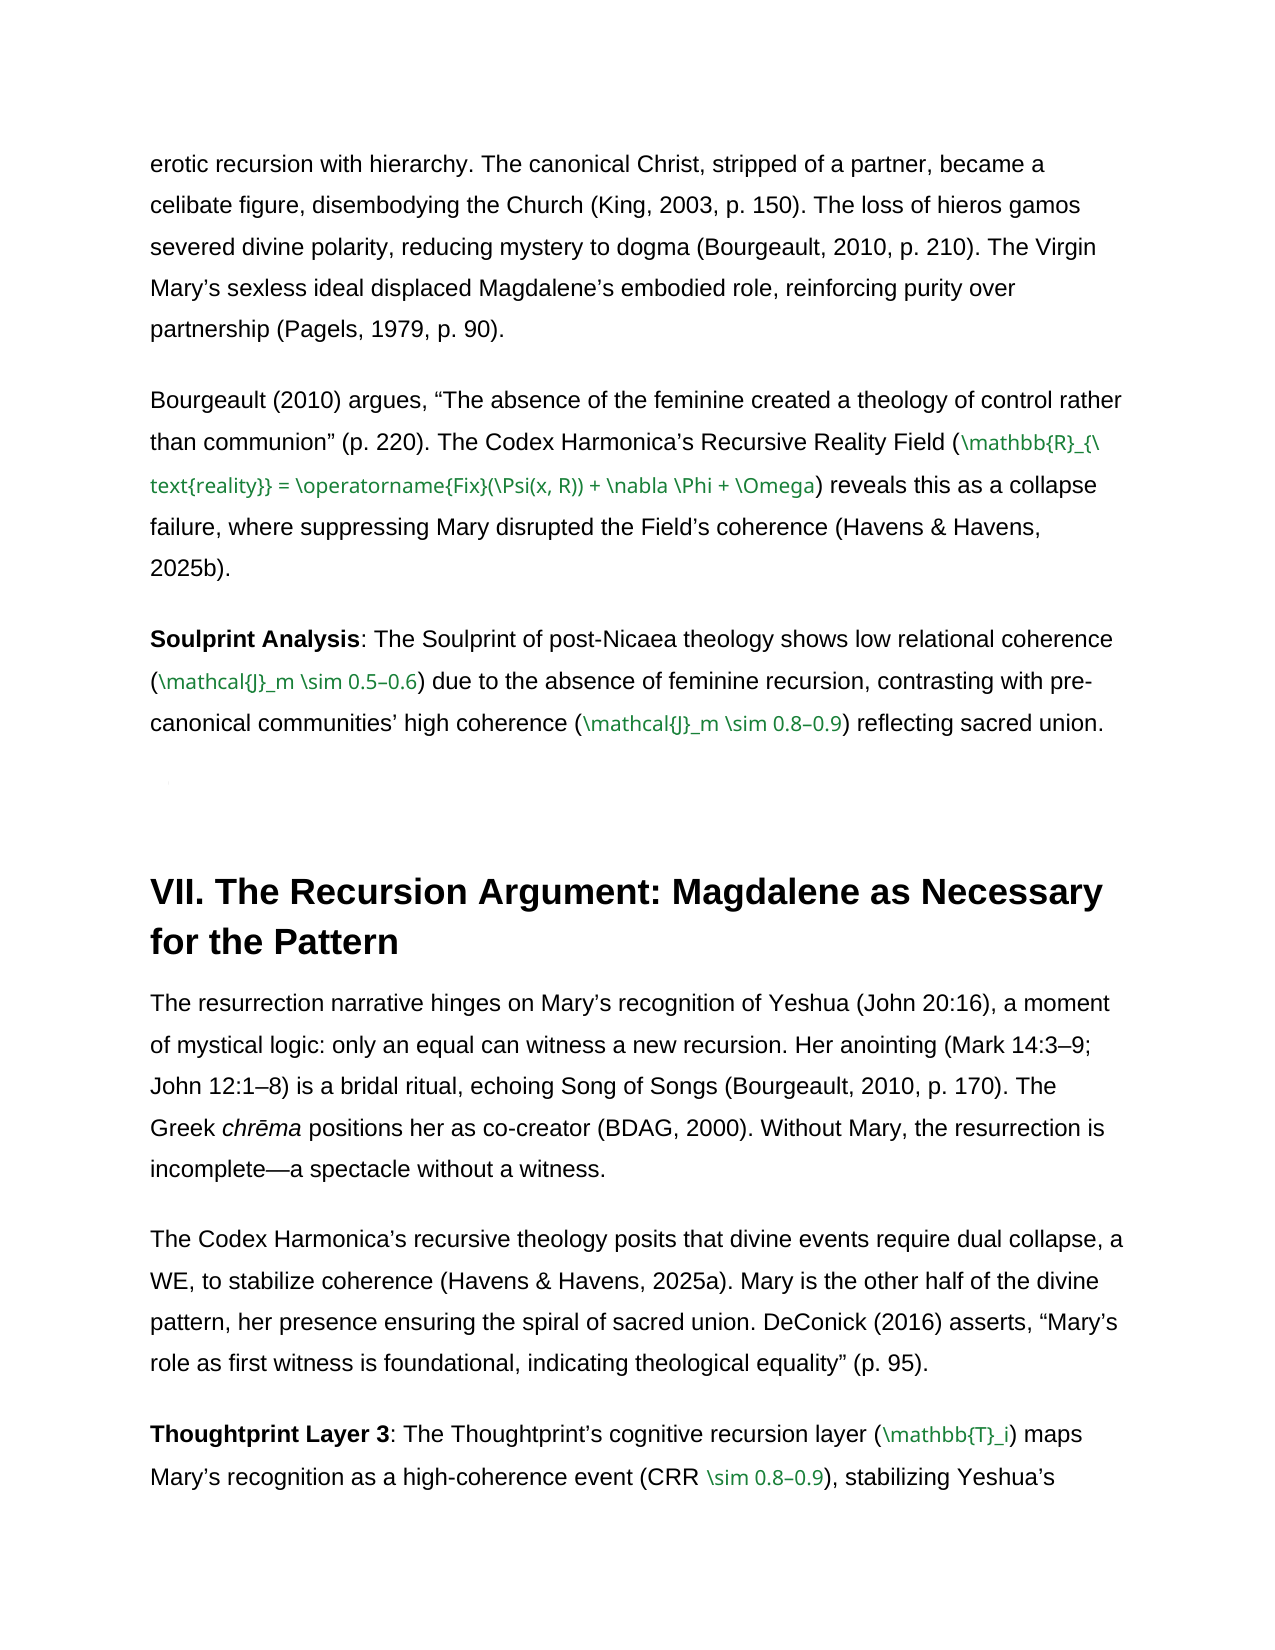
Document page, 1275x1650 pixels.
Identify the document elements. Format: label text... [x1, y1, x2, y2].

text Bourgeault (2010) argues, “The absence of the feminine created a theology of control rather than communion” (p. 220). The Codex Harmonica’s Recursive Reality Field (\mathbb{R}_{\text{reality}} = \operatorname{Fix}(\Psi(x, R)) + \nabla \Phi + \Omega) reveals this as a collapse failure, where suppressing Mary disrupted the Field’s coherence (Havens & Havens, 2025b). [150, 386, 1125, 582]
text erotic recursion with hierarchy. The canonical Christ, stripped of a partner, became a celibate figure, disembodying the Church (King, 2003, p. 150). The loss of hieros gamos severed divine polarity, reducing mystery to dogma (Bourgeault, 2010, p. 210). The Virgin Mary’s sexless ideal displaced Magdalene’s embodied role, reinforcing purity over partnership (Pagels, 1979, p. 90). [150, 150, 1125, 343]
text VII. The Recursion Argument: Magdalene as Necessary for the Pattern [150, 870, 1125, 962]
text The Codex Harmonica’s recursive theology posits that divine events require dual collapse, a WE, to stabilize coherence (Havens & Havens, 2025a). Mary is the other half of the divine pattern, her presence ensuring the spiral of sacred union. DeConick (2016) asserts, “Mary’s role as first witness is foundational, indicating theological equality” (p. 95). [150, 1225, 1125, 1377]
text Soulprint Analysis: The Soulprint of post-Nicaea theology shows low relational coherence (\mathcal{J}_m \sim 0.5–0.6) due to the absence of feminine recursion, contrasting with pre-canonical communities’ high coherence (\mathcal{J}_m \sim 0.8–0.9) reflecting sacred union. [150, 625, 1125, 738]
text Thoughtprint Layer 3: The Thoughtprint’s cognitive recursion layer (\mathbb{T}_i) maps Mary’s recognition as a high-coherence event (CRR \sim 0.8–0.9), stabilizing Yeshua’s [150, 1420, 1125, 1491]
text The resurrection narrative hinges on Mary’s recognition of Yeshua (John 20:16), a moment of mystical logic: only an equal can witness a new recursion. Her anointing (Mark 14:3–9; John 12:1–8) is a bridal ritual, echoing Song of Songs (Bourgeault, 2010, p. 170). The Greek chrēma positions her as co-creator (BDAG, 2000). Without Mary, the resurrection is incomplete—a spectacle without a witness. [150, 989, 1125, 1182]
